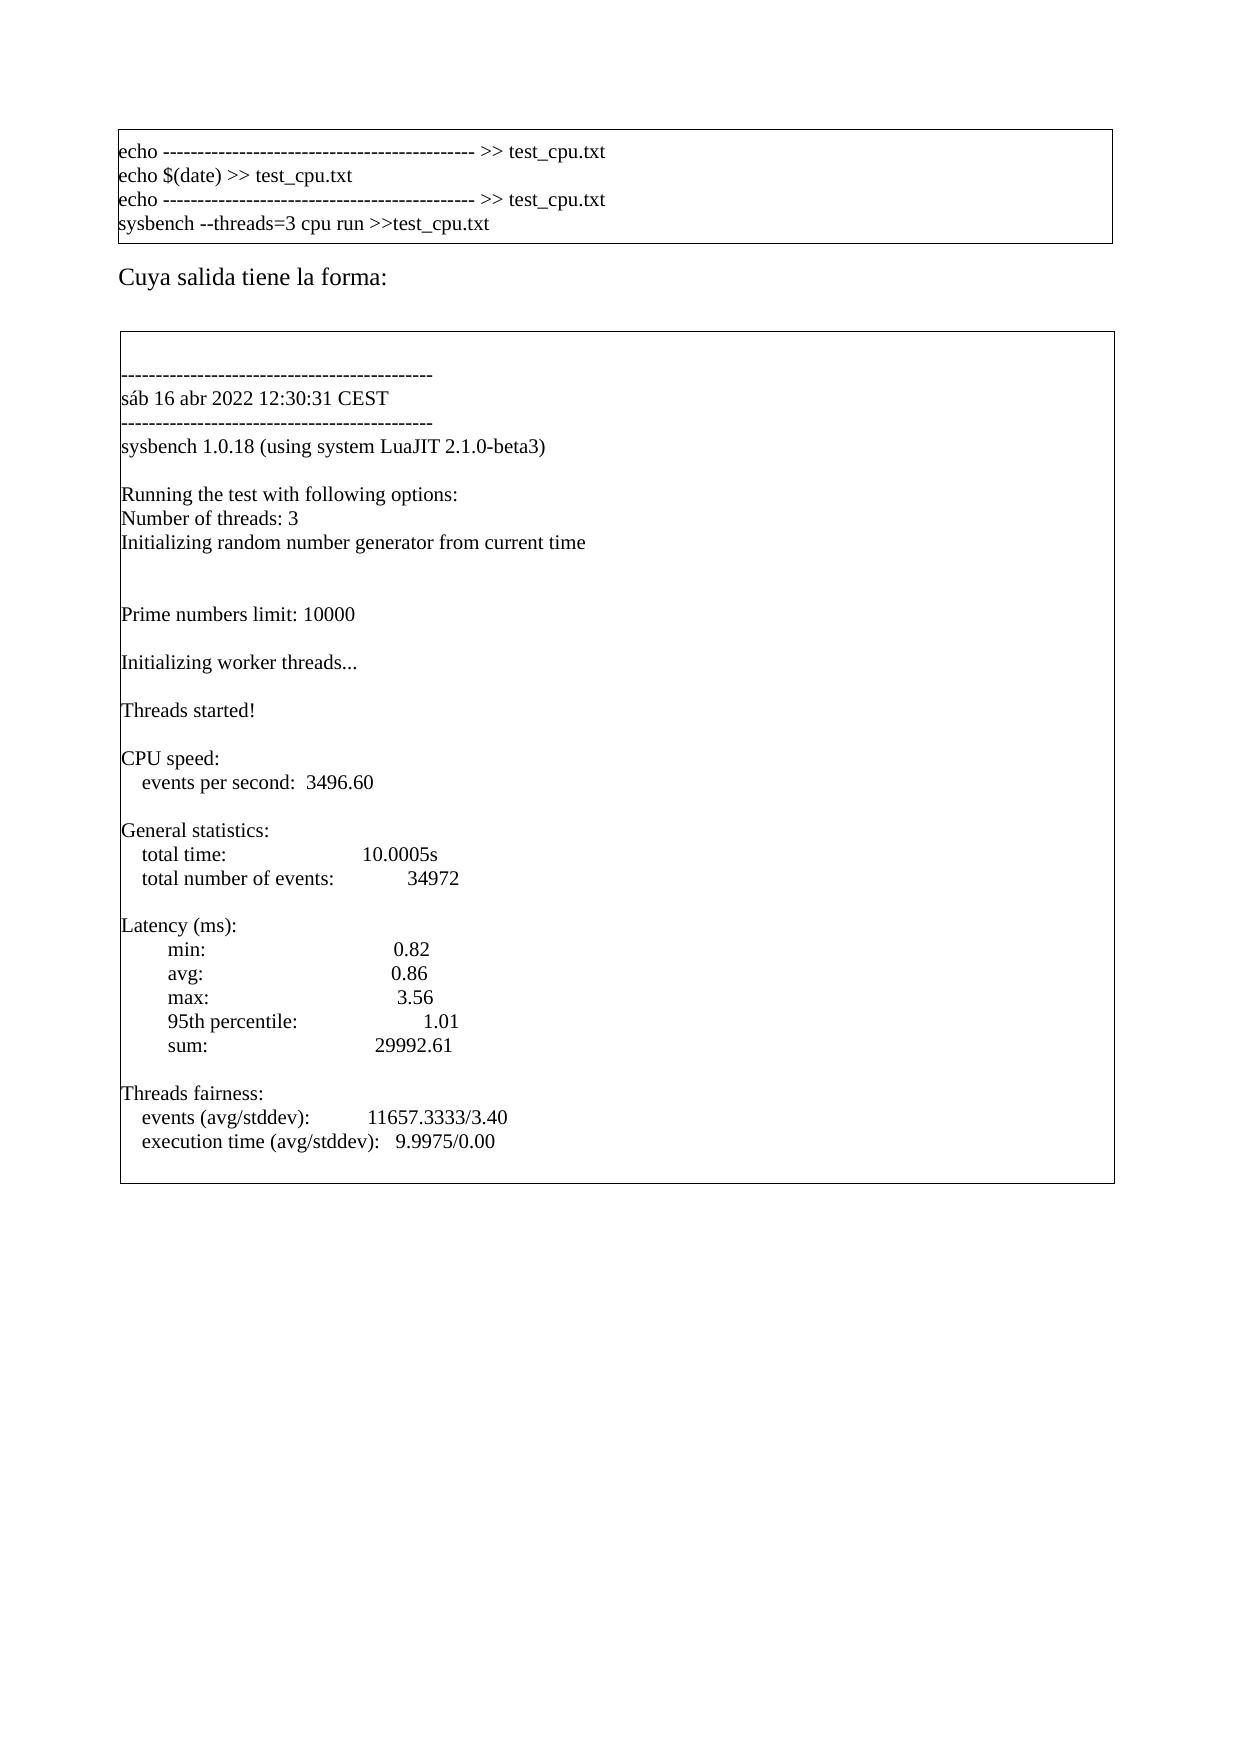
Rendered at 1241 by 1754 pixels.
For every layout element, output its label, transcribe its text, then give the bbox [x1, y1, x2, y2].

text Cuya salida tiene la forma: [118, 262, 1122, 291]
